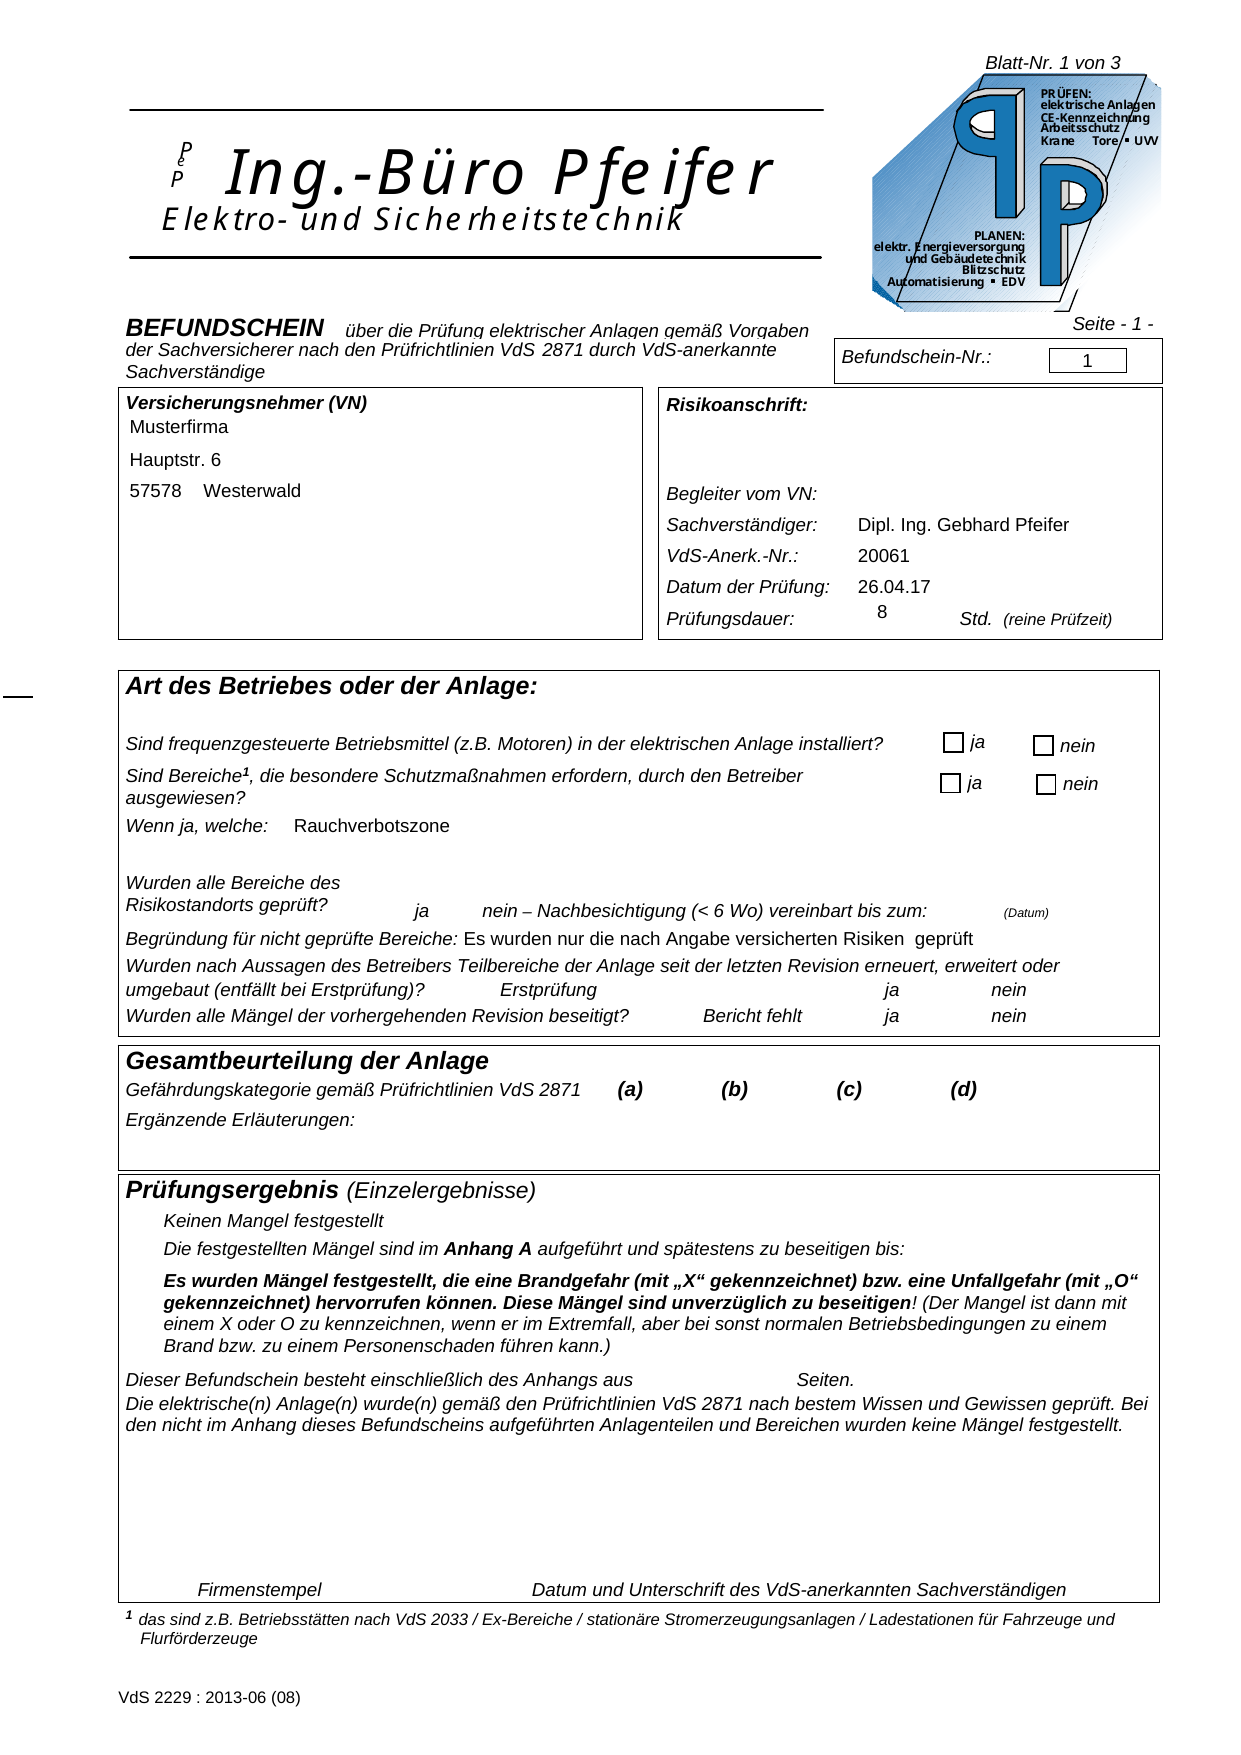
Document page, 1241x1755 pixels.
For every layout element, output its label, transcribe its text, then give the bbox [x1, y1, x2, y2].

table_header [118, 665, 1128, 669]
table_cell Keinen Mangel festgestellt [156, 1204, 1159, 1232]
table_cell Wurden nach Aussagen des Betreibers Teilbereiche der Anlage seit der letzten Revision erneuert, erweitert oder [119, 949, 1159, 977]
table_cell [119, 508, 642, 539]
table_cell 8 [819, 601, 952, 632]
table_cell [931, 759, 1024, 808]
table_header [118, 74, 872, 303]
table_cell [931, 727, 1024, 759]
table_cell [119, 633, 642, 639]
table_cell [119, 1521, 470, 1549]
table_cell Befundschein-Nr.: [835, 339, 1013, 382]
table_cell Die elektrische(n) Anlage(n) wurde(n) gemäß den Prüfrichtlinien VdS 2871 nach bestem Wissen und Gewissen geprüft. Bei den nicht im Anhang dieses Befundscheins aufgeführten Anlagenteilen und Bereichen wurden keine Mängel festgestellt. [119, 1390, 1159, 1437]
table_cell [495, 303, 872, 307]
table_cell Datum der Prüfung: [659, 570, 850, 601]
table_cell Dipl. Ing. Gebhard Pfeifer [850, 508, 1162, 539]
table_cell [643, 476, 658, 507]
table_cell 20061 [850, 539, 1162, 570]
table_cell Begleiter vom VN: [659, 476, 850, 507]
table_cell Risikoanschrift: [659, 388, 880, 414]
table_cell [402, 1577, 524, 1602]
table_cell [834, 307, 1013, 338]
table_cell [470, 1521, 1159, 1549]
table_cell [470, 1465, 1159, 1493]
table_cell [643, 387, 658, 414]
table_cell Firmenstempel [119, 1577, 402, 1602]
table_cell [470, 1438, 1159, 1465]
table_cell [850, 633, 1162, 639]
table_cell ja [402, 866, 470, 921]
table_cell [643, 445, 658, 476]
table_cell Bericht fehlt [683, 1003, 872, 1036]
table_cell der Sachversicherer nach den Prüfrichtlinien VdS 2871 durch VdS-anerkannte Sachverständige [118, 338, 834, 382]
table_cell [119, 476, 642, 507]
table_cell [470, 1493, 1159, 1521]
table_cell [643, 539, 658, 570]
table_cell [119, 1438, 470, 1465]
table_cell [119, 838, 286, 866]
table_cell über die Prüfung elektrischer Anlagen gemäß Vorgaben [338, 307, 834, 338]
table_cell [643, 508, 658, 539]
table_cell [880, 388, 1162, 414]
table_cell Wurden alle Mängel der vorhergehenden Revision beseitigt? [119, 1003, 683, 1036]
table_cell Datum und Unterschrift des VdS-anerkannten Sachverständigen [524, 1577, 1159, 1602]
table_cell [118, 1037, 1159, 1044]
table_cell [1024, 727, 1159, 759]
table_cell BEFUNDSCHEIN [118, 307, 338, 338]
table_cell Versicherungsnehmer (VN) [119, 388, 642, 414]
table_cell [119, 570, 642, 601]
table_cell [539, 383, 555, 387]
table_cell Sind frequenzgesteuerte Betriebsmittel (z.B. Motoren) in der elektrischen Anlage installiert? [119, 727, 931, 759]
table_cell ja [872, 1003, 979, 1036]
table_cell [119, 1465, 470, 1493]
table_cell Dieser Befundschein besteht einschließlich des Anhangs aus [119, 1363, 683, 1390]
table_header [1128, 665, 1159, 669]
table_cell [659, 445, 1162, 476]
table_cell Prüfungsergebnis (Einzelergebnisse) [119, 1175, 1159, 1204]
table_cell (Datum) [946, 866, 1159, 921]
table_cell [643, 601, 658, 632]
table_cell VdS-Anerk.-Nr.: [659, 539, 850, 570]
table_cell Wurden alle Bereiche des Risikostandorts geprüft? [119, 866, 402, 921]
table_cell [555, 383, 746, 387]
table_cell Seite - 1 - [1013, 307, 1162, 338]
table_cell [118, 383, 539, 387]
table_cell [119, 1232, 156, 1259]
table_cell [746, 383, 1162, 387]
table_cell Ergänzende Erläuterungen: [119, 1103, 1159, 1130]
table_cell [119, 699, 1159, 727]
table_cell Prüfungsdauer: [659, 601, 819, 632]
table_cell [683, 1363, 789, 1390]
table_cell [659, 633, 850, 639]
table_cell [1099, 1232, 1159, 1259]
table_cell Gefährdungskategorie gemäß Prüfrichtlinien VdS 2871 (a) (b) (c) (d) [119, 1074, 1159, 1102]
table_cell 1 das sind z.B. Betriebsstätten nach VdS 2033 / Ex-Bereiche / stationäre Stromerzeugungsanlagen / Ladestationen für Fahrzeuge und Flurförderzeuge [118, 1603, 1159, 1648]
table_cell [119, 1493, 470, 1521]
table_cell [850, 476, 1162, 507]
table_cell [119, 1260, 156, 1362]
table_cell [286, 838, 1159, 866]
table_cell Wenn ja, welche: [119, 808, 286, 838]
table_cell Rauchverbotszone [286, 808, 1159, 838]
table_cell [1013, 339, 1162, 382]
table_cell [119, 1549, 475, 1577]
table_cell Sachverständiger: [659, 508, 850, 539]
table_cell Gesamtbeurteilung der Anlage [119, 1046, 1159, 1074]
table_cell [643, 570, 658, 601]
table_cell nein [979, 1003, 1159, 1036]
table_cell Die festgestellten Mängel sind im Anhang A aufgeführt und spätestens zu beseitigen bis: [156, 1232, 931, 1259]
table_cell Sind Bereiche1, die besondere Schutzmaßnahmen erfordern, durch den Betreiber ausgewiesen? [119, 759, 931, 808]
table_cell [119, 1204, 156, 1232]
table_cell [643, 633, 658, 639]
table_cell [659, 414, 1162, 445]
table_cell [931, 1232, 1099, 1259]
table_cell [475, 1549, 1159, 1577]
table_cell nein [979, 977, 1159, 1002]
table_cell umgebaut (entfällt bei Erstprüfung)? Erstprüfung [119, 977, 872, 1002]
table_cell Seiten. [789, 1363, 1159, 1390]
table_cell Es wurden Mängel festgestellt, die eine Brandgefahr (mit „X“ gekennzeichnet) bzw. eine Unfallgefahr (mit „O“ gekennzeichnet) hervorrufen können. Diese Mängel sind unverzüglich zu beseitigen! (Der Mangel ist dann mit einem X oder O zu kennzeichnen, wenn er im Extremfall, aber bei sonst normalen Betriebsbedingungen zu einem Brand bzw. zu einem Personenschaden führen kann.) [156, 1260, 1159, 1362]
table_cell Begründung für nicht geprüfte Bereiche: Es wurden nur die nach Angabe versicherten Risiken geprüft [119, 921, 1159, 949]
table_cell [1024, 759, 1159, 808]
table_cell [643, 414, 658, 445]
table_cell [119, 445, 642, 476]
table_cell 26.04.17 [850, 570, 1162, 601]
table_cell nein – Nachbesichtigung (< 6 Wo) vereinbart bis zum: [470, 866, 946, 921]
table_cell [119, 1130, 1159, 1170]
table_cell [119, 539, 642, 570]
table_cell Std. (reine Prüfzeit) [952, 601, 1162, 632]
table_cell ja [872, 977, 979, 1002]
table_cell Art des Betriebes oder der Anlage: [119, 671, 1159, 699]
table_cell [119, 414, 642, 445]
table_cell [118, 303, 494, 307]
table_cell [119, 601, 642, 632]
